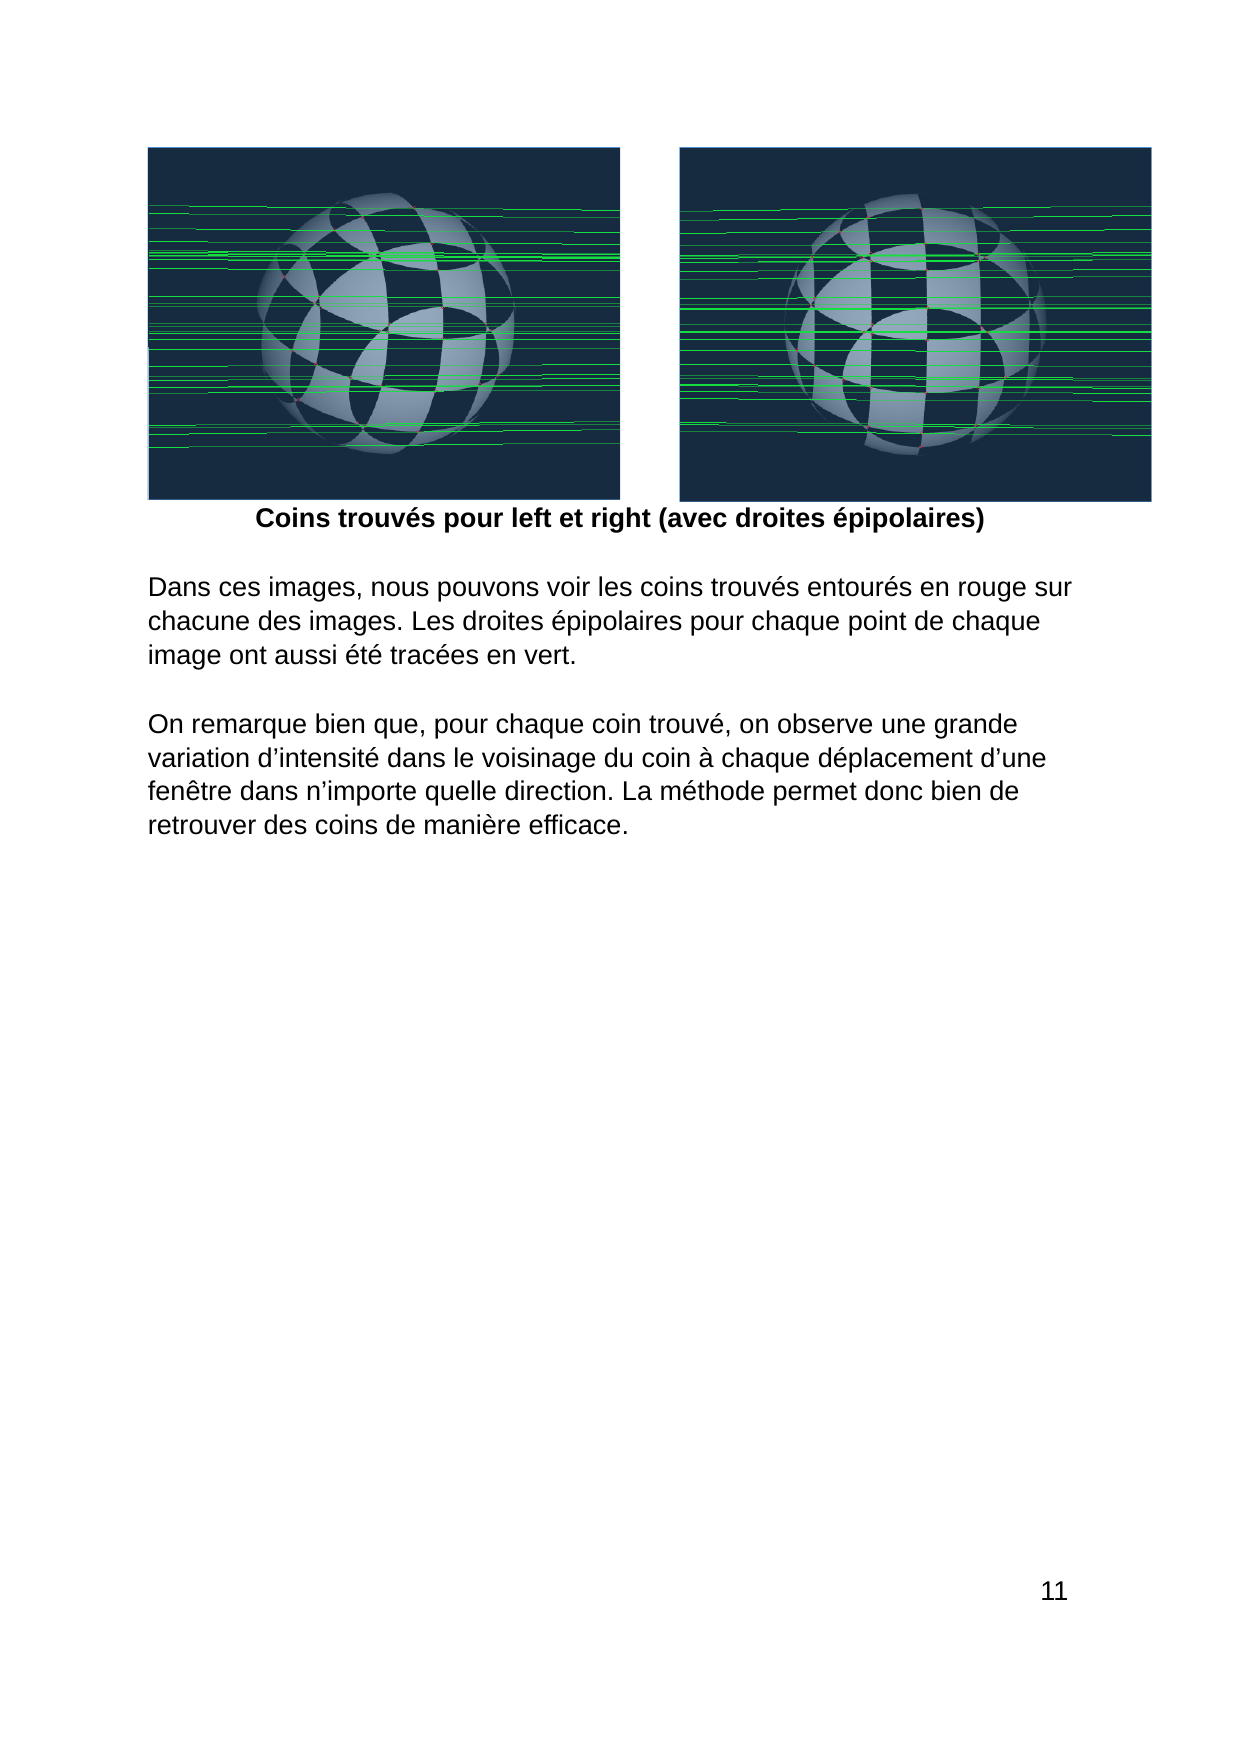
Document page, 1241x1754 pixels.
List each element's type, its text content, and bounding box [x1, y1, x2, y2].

text Dans ces images, nous pouvons voir les coins trouvés entourés en rouge sur chacune des images. Les droites épipolaires pour chaque point de chaque image ont aussi été tracées en vert. [148, 571, 1093, 670]
picture [679, 147, 1152, 502]
picture [147, 147, 621, 500]
text Coins trouvés pour left et right (avec droites épipolaires) [148, 148, 1093, 533]
text On remarque bien que, pour chaque coin trouvé, on observe une grande variation d’intensité dans le voisinage du coin à chaque déplacement d’une fenêtre dans n’importe quelle direction. La méthode permet donc bien de retrouver des coins de manière efficace. [148, 708, 1093, 840]
